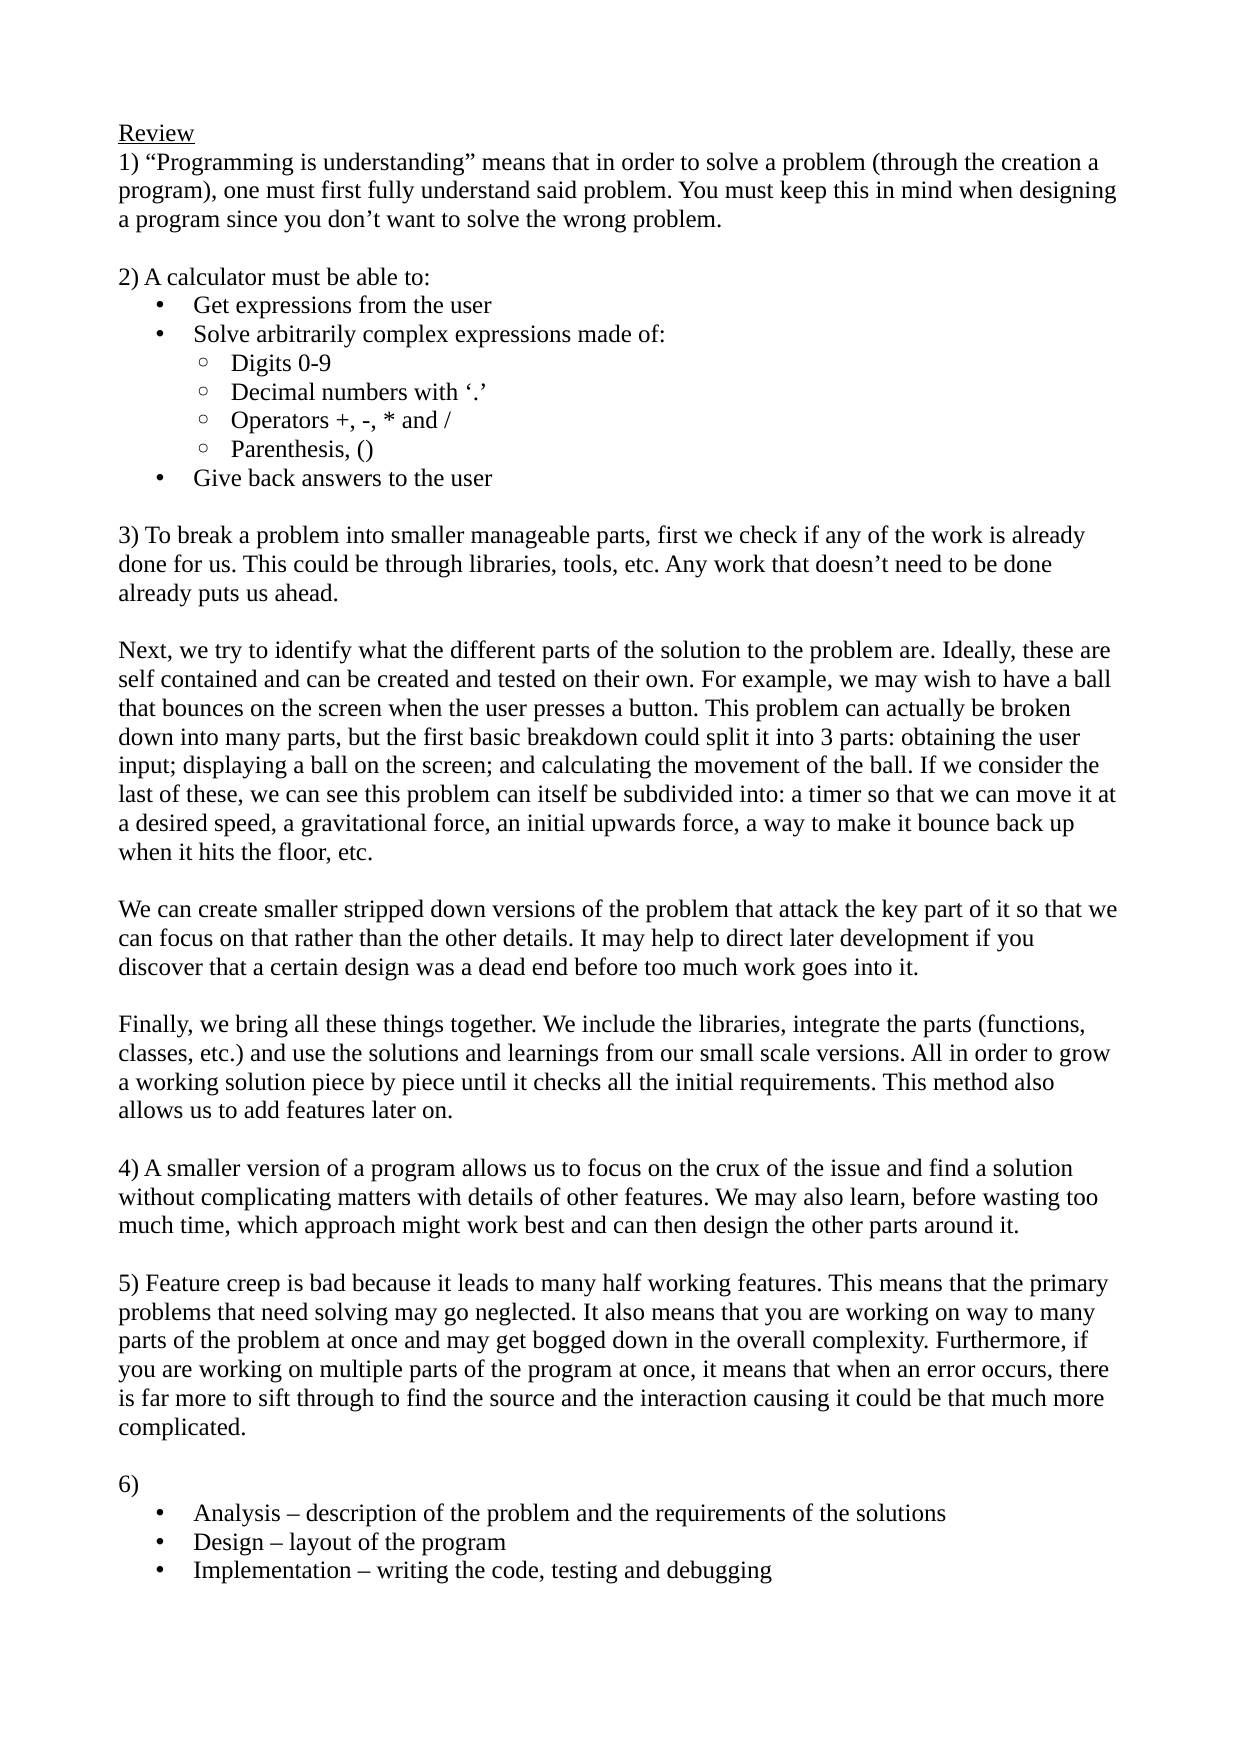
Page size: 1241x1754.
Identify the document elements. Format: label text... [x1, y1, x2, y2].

text We can create smaller stripped down versions of the problem that attack the key part of it so that we can focus on that rather than the other details. It may help to direct later development if you discover that a certain design was a dead end before too much work goes into it. [118, 894, 1122, 981]
text 6) [118, 1469, 1122, 1498]
list Parenthesis, () [193, 434, 1122, 463]
text Finally, we bring all these things together. We include the libraries, integrate the parts (functions, classes, etc.) and use the solutions and learnings from our small scale versions. All in order to grow a working solution piece by piece until it checks all the initial requirements. This method also allows us to add features later on. [118, 1009, 1122, 1124]
text 2) A calculator must be able to: [118, 262, 1122, 291]
list Analysis – description of the problem and the requirements of the solutions [156, 1498, 1122, 1527]
text 4) A smaller version of a program allows us to focus on the crux of the issue and find a solution without complicating matters with details of other features. We may also learn, before wasting too much time, which approach might work best and can then design the other parts around it. [118, 1153, 1122, 1239]
text Next, we try to identify what the different parts of the solution to the problem are. Ideally, these are self contained and can be created and tested on their own. For example, we may wish to have a ball that bounces on the screen when the user presses a button. This problem can actually be broken down into many parts, but the first basic breakdown could split it into 3 parts: obtaining the user input; displaying a ball on the screen; and calculating the movement of the ball. If we consider the last of these, we can see this problem can itself be subdivided into: a timer so that we can move it at a desired speed, a gravitational force, an initial upwards force, a way to make it bounce back up when it hits the floor, etc. [118, 636, 1122, 866]
text Review [118, 118, 1122, 147]
list Implementation – writing the code, testing and debugging [156, 1556, 1122, 1584]
list Give back answers to the user [156, 463, 1122, 492]
text 5) Feature creep is bad because it leads to many half working features. This means that the primary problems that need solving may go neglected. It also means that you are working on way to many parts of the problem at once and may get bogged down in the overall complexity. Furthermore, if you are working on multiple parts of the program at once, it means that when an error occurs, there is far more to sift through to find the source and the interaction causing it could be that much more complicated. [118, 1268, 1122, 1441]
list Solve arbitrarily complex expressions made of: [156, 319, 1122, 348]
list Get expressions from the user [156, 291, 1122, 319]
list Operators +, -, * and / [193, 406, 1122, 434]
list Digits 0-9 [193, 348, 1122, 377]
text 1) “Programming is understanding” means that in order to solve a problem (through the creation a program), one must first fully understand said problem. You must keep this in mind when designing a program since you don’t want to solve the wrong problem. [118, 147, 1122, 233]
list Decimal numbers with ‘.’ [193, 377, 1122, 406]
text 3) To break a problem into smaller manageable parts, first we check if any of the work is already done for us. This could be through libraries, tools, etc. Any work that doesn’t need to be done already puts us ahead. [118, 521, 1122, 607]
list Design – layout of the program [156, 1527, 1122, 1556]
